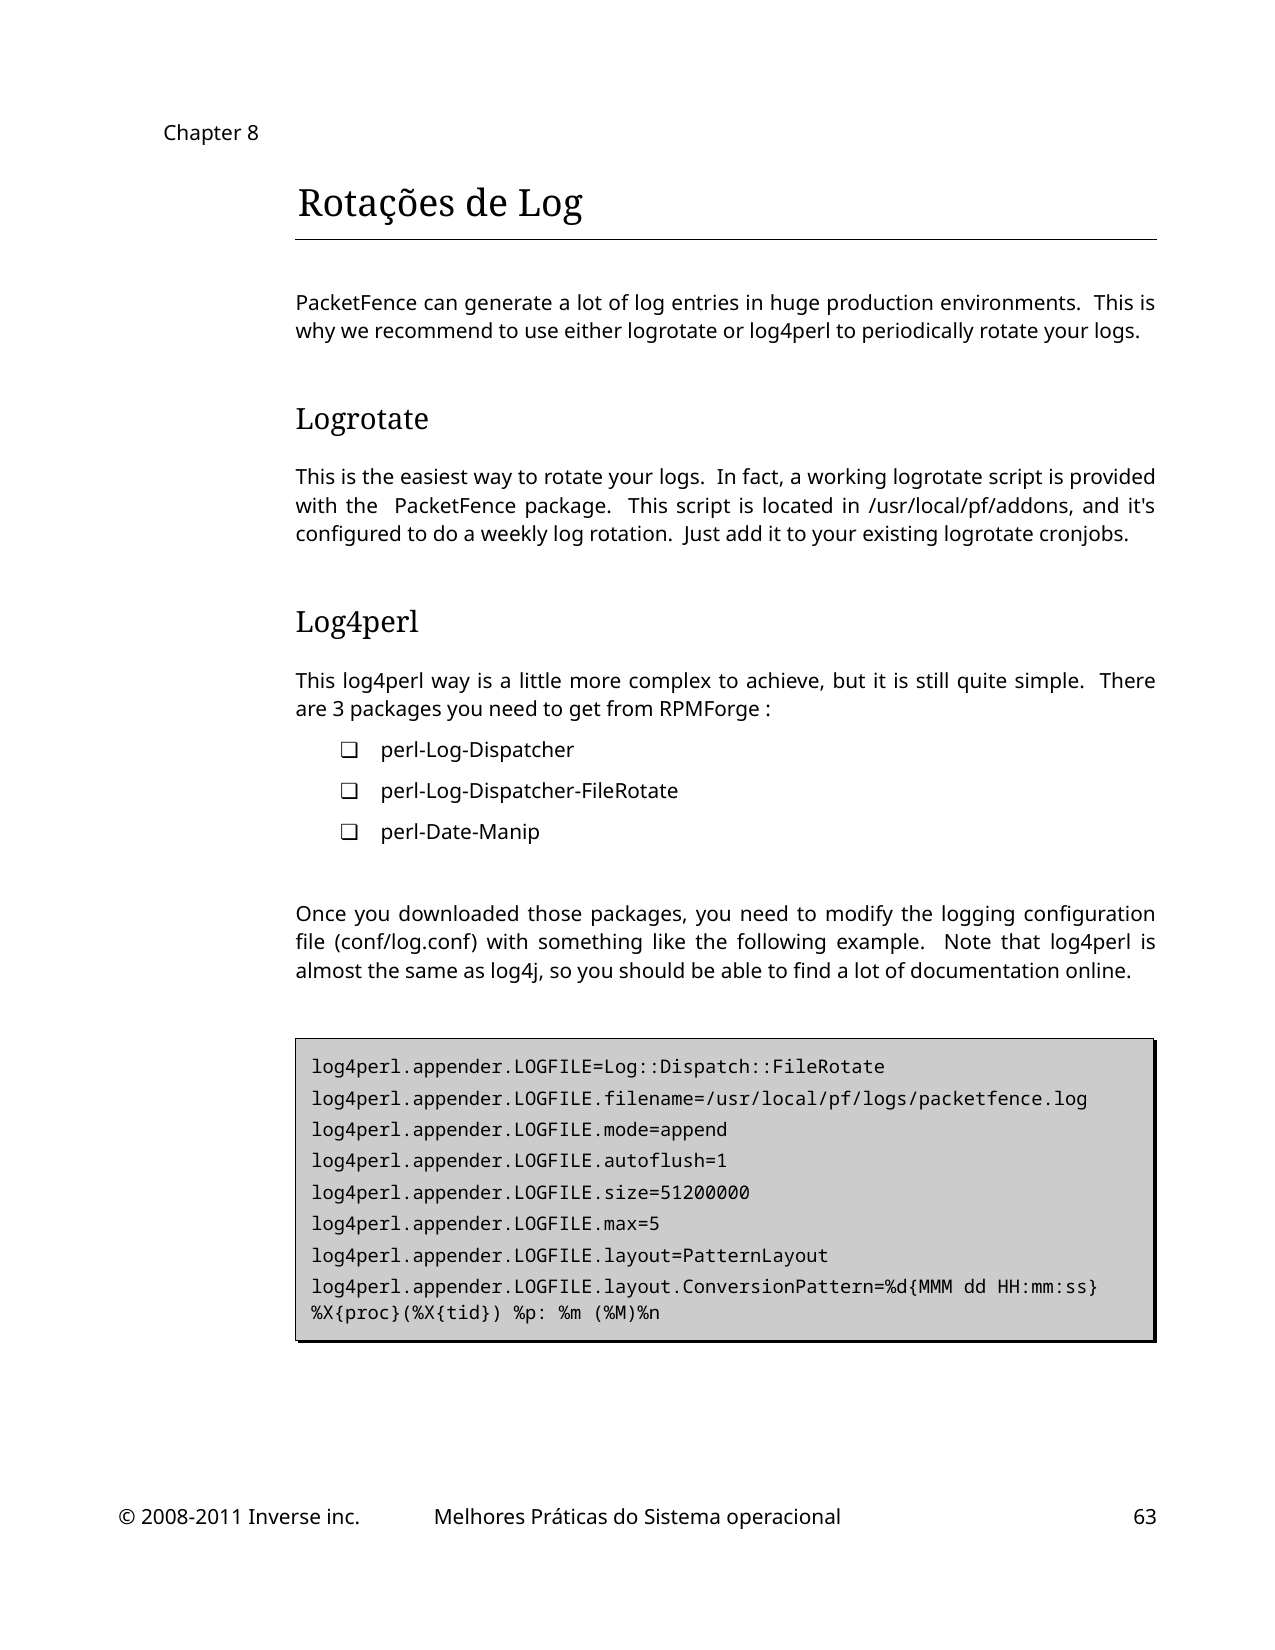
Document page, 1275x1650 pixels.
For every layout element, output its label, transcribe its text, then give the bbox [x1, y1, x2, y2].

text ❏ perl-Date-Manip [340, 817, 1157, 845]
text log4perl.appender.LOGFILE=Log::Dispatch::FileRotate [296, 1039, 1153, 1069]
text log4perl.appender.LOGFILE.size=51200000 [296, 1163, 1153, 1195]
text log4perl.appender.LOGFILE.mode=append [296, 1101, 1153, 1132]
text PacketFence can generate a lot of log entries in huge production environments. This is why we recommend to use either logrotate or log4perl to periodically rotate your logs. [295, 288, 1157, 344]
text log4perl.appender.LOGFILE.autoflush=1 [296, 1132, 1153, 1163]
text Once you downloaded those packages, you need to modify the logging configuration file (conf/log.conf) with something like the following example. Note that log4perl is almost the same as log4j, so you should be able to find a lot of documentation online. [295, 899, 1157, 984]
text log4perl.appender.LOGFILE.layout=PatternLayout [296, 1226, 1153, 1258]
subtitle Log4perl [295, 601, 1157, 641]
text ❏ perl-Log-Dispatcher-FileRotate [340, 776, 1157, 804]
text ❏ perl-Log-Dispatcher [340, 735, 1157, 763]
text This is the easiest way to rotate your logs. In fact, a working logrotate script is provided with the PacketFence package. This script is located in /usr/local/pf/addons, and it's configured to do a weekly log rotation. Just add it to your existing logrotate cronjobs. [295, 462, 1157, 548]
text log4perl.appender.LOGFILE.max=5 [296, 1195, 1153, 1226]
subtitle Logrotate [295, 398, 1157, 438]
subtitle Rotações de Log [295, 176, 1157, 239]
text This log4perl way is a little more complex to achieve, but it is still quite simple. There are 3 packages you need to get from RPMForge : [295, 666, 1157, 723]
text log4perl.appender.LOGFILE.filename=/usr/local/pf/logs/packetfence.log [296, 1069, 1153, 1101]
text log4perl.appender.LOGFILE.layout.ConversionPattern=%d{MMM dd HH:mm:ss} %X{proc}(%X{tid}) %p: %m (%M)%n [296, 1258, 1153, 1340]
